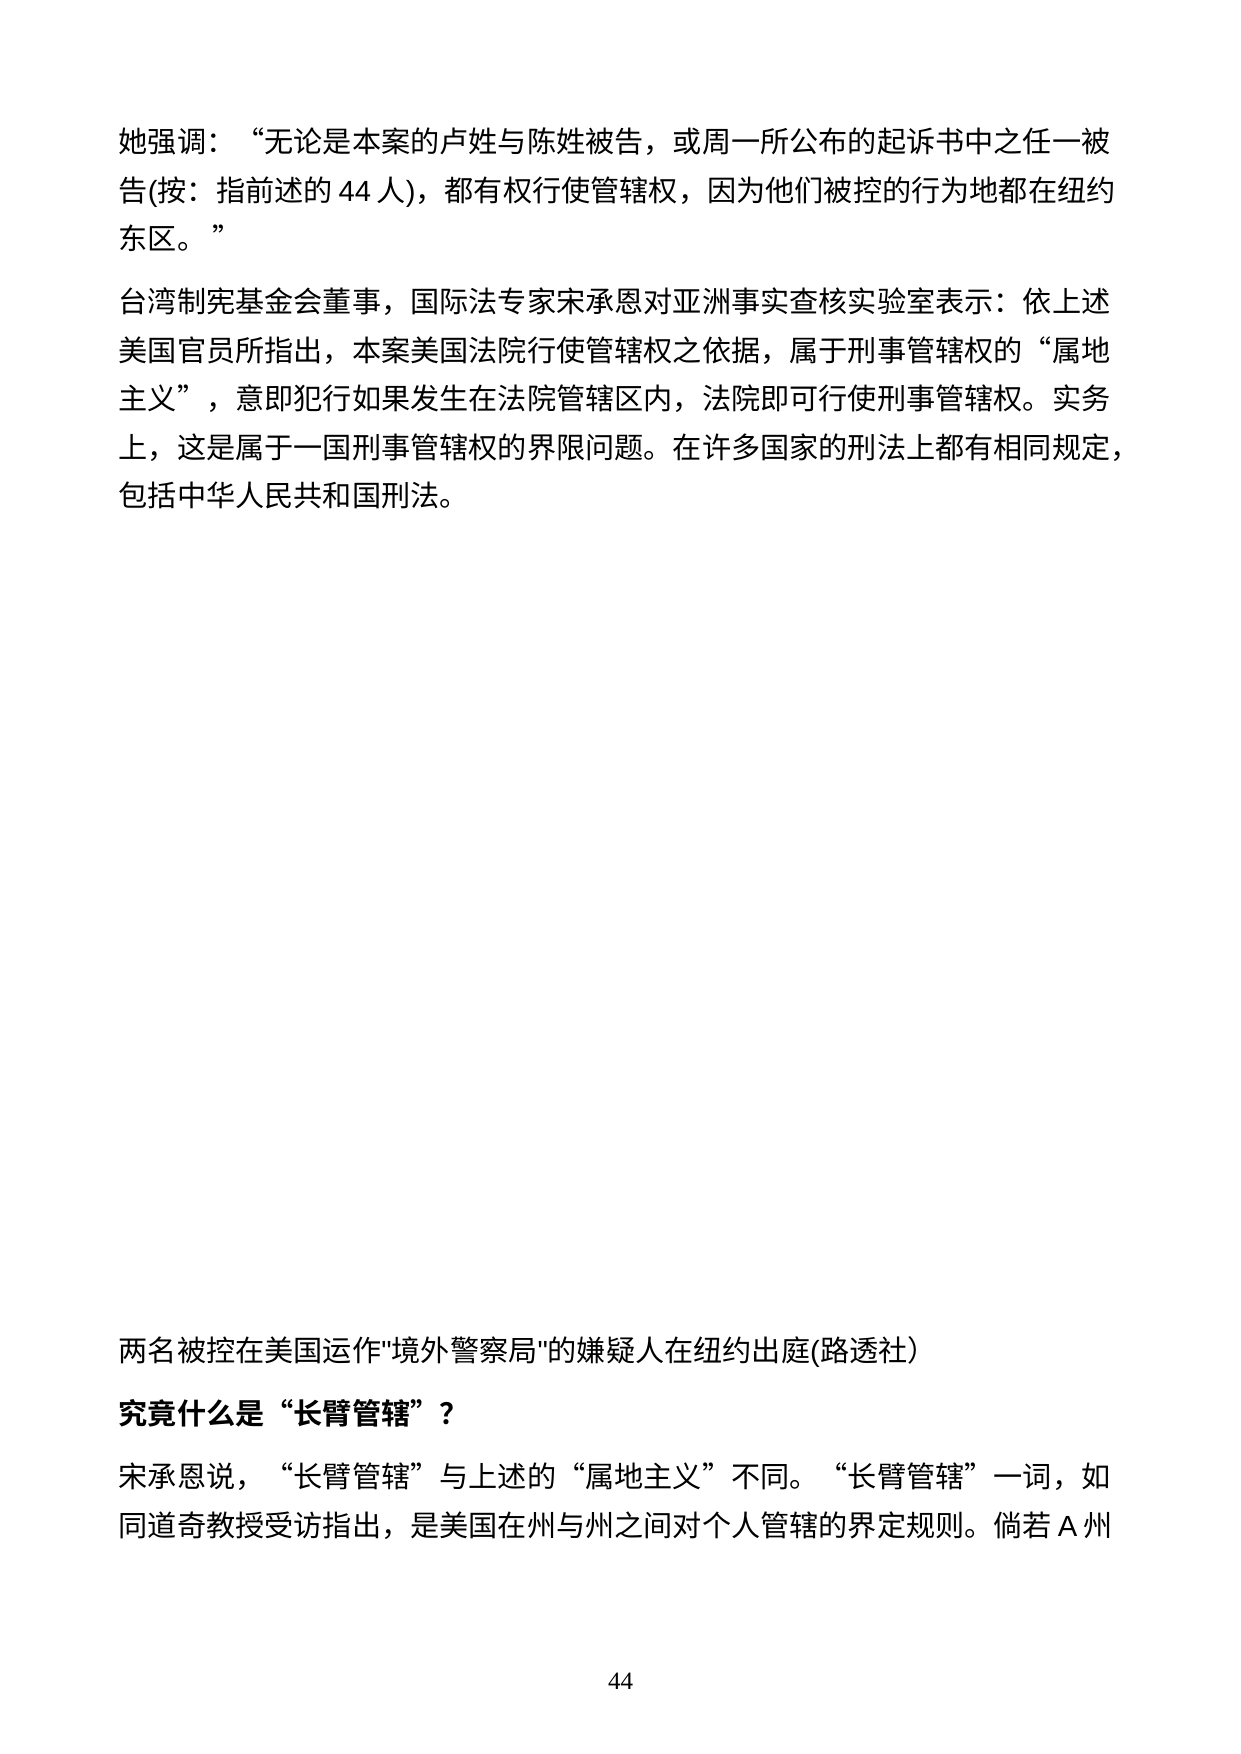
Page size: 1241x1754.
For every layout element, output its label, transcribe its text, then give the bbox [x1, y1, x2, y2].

text 两名被控在美国运作"境外警察局"的嫌疑人在纽约出庭(路透社） [118, 536, 1122, 1369]
text 台湾制宪基金会董事，国际法专家宋承恩对亚洲事实查核实验室表示：依上述美国官员所指出，本案美国法院行使管辖权之依据，属于刑事管辖权的“属地主义”，意即犯行如果发生在法院管辖区内，法院即可行使刑事管辖权。实务上，这是属于一国刑事管辖权的界限问题。在许多国家的刑法上都有相同规定，包括中华人民共和国刑法。 [118, 279, 1122, 515]
text 究竟什么是“长臂管辖”？ [118, 1390, 1122, 1433]
text 她强调：“无论是本案的卢姓与陈姓被告，或周一所公布的起诉书中之任一被告(按：指前述的44人)，都有权行使管辖权，因为他们被控的行为地都在纽约东区。 ” [118, 118, 1122, 258]
text 宋承恩说，“长臂管辖”与上述的“属地主义”不同。“长臂管辖”一词，如同道奇教授受访指出，是美国在州与州之间对个人管辖的界定规则。倘若A州 [118, 1453, 1122, 1544]
